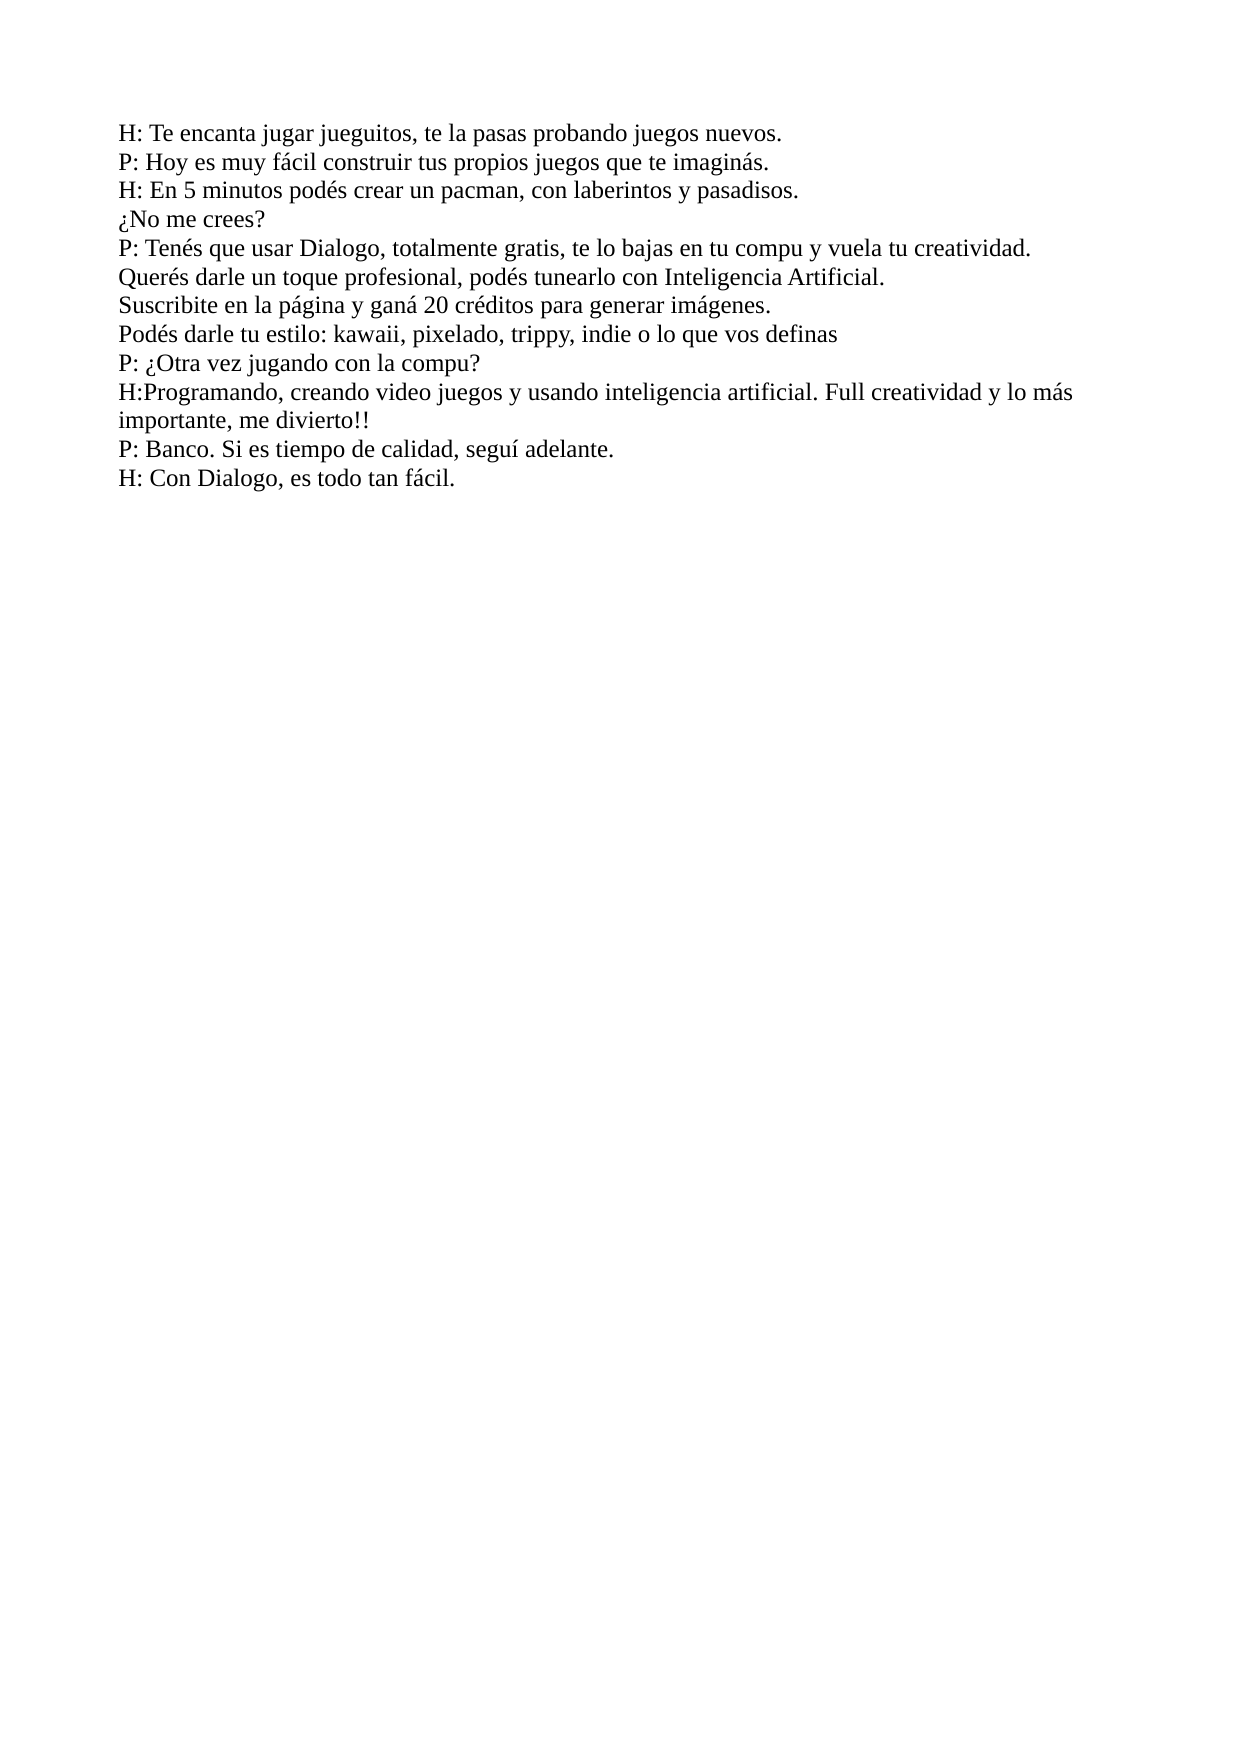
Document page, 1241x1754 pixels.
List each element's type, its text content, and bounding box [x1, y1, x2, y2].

text Podés darle tu estilo: kawaii, pixelado, trippy, indie o lo que vos definas [118, 319, 1122, 348]
text H: En 5 minutos podés crear un pacman, con laberintos y pasadisos. [118, 176, 1122, 204]
text Querés darle un toque profesional, podés tunearlo con Inteligencia Artificial. [118, 262, 1122, 291]
text H: Con Dialogo, es todo tan fácil. [118, 463, 1122, 492]
text ¿No me crees? [118, 204, 1122, 233]
text P: Banco. Si es tiempo de calidad, seguí adelante. [118, 434, 1122, 463]
text Suscribite en la página y ganá 20 créditos para generar imágenes. [118, 291, 1122, 319]
text P: Hoy es muy fácil construir tus propios juegos que te imaginás. [118, 147, 1122, 176]
text P: ¿Otra vez jugando con la compu? [118, 348, 1122, 377]
text P: Tenés que usar Dialogo, totalmente gratis, te lo bajas en tu compu y vuela tu creatividad. [118, 233, 1122, 262]
text H: Te encanta jugar jueguitos, te la pasas probando juegos nuevos. [118, 118, 1122, 147]
text H:Programando, creando video juegos y usando inteligencia artificial. Full creatividad y lo más importante, me divierto!! [118, 377, 1122, 434]
